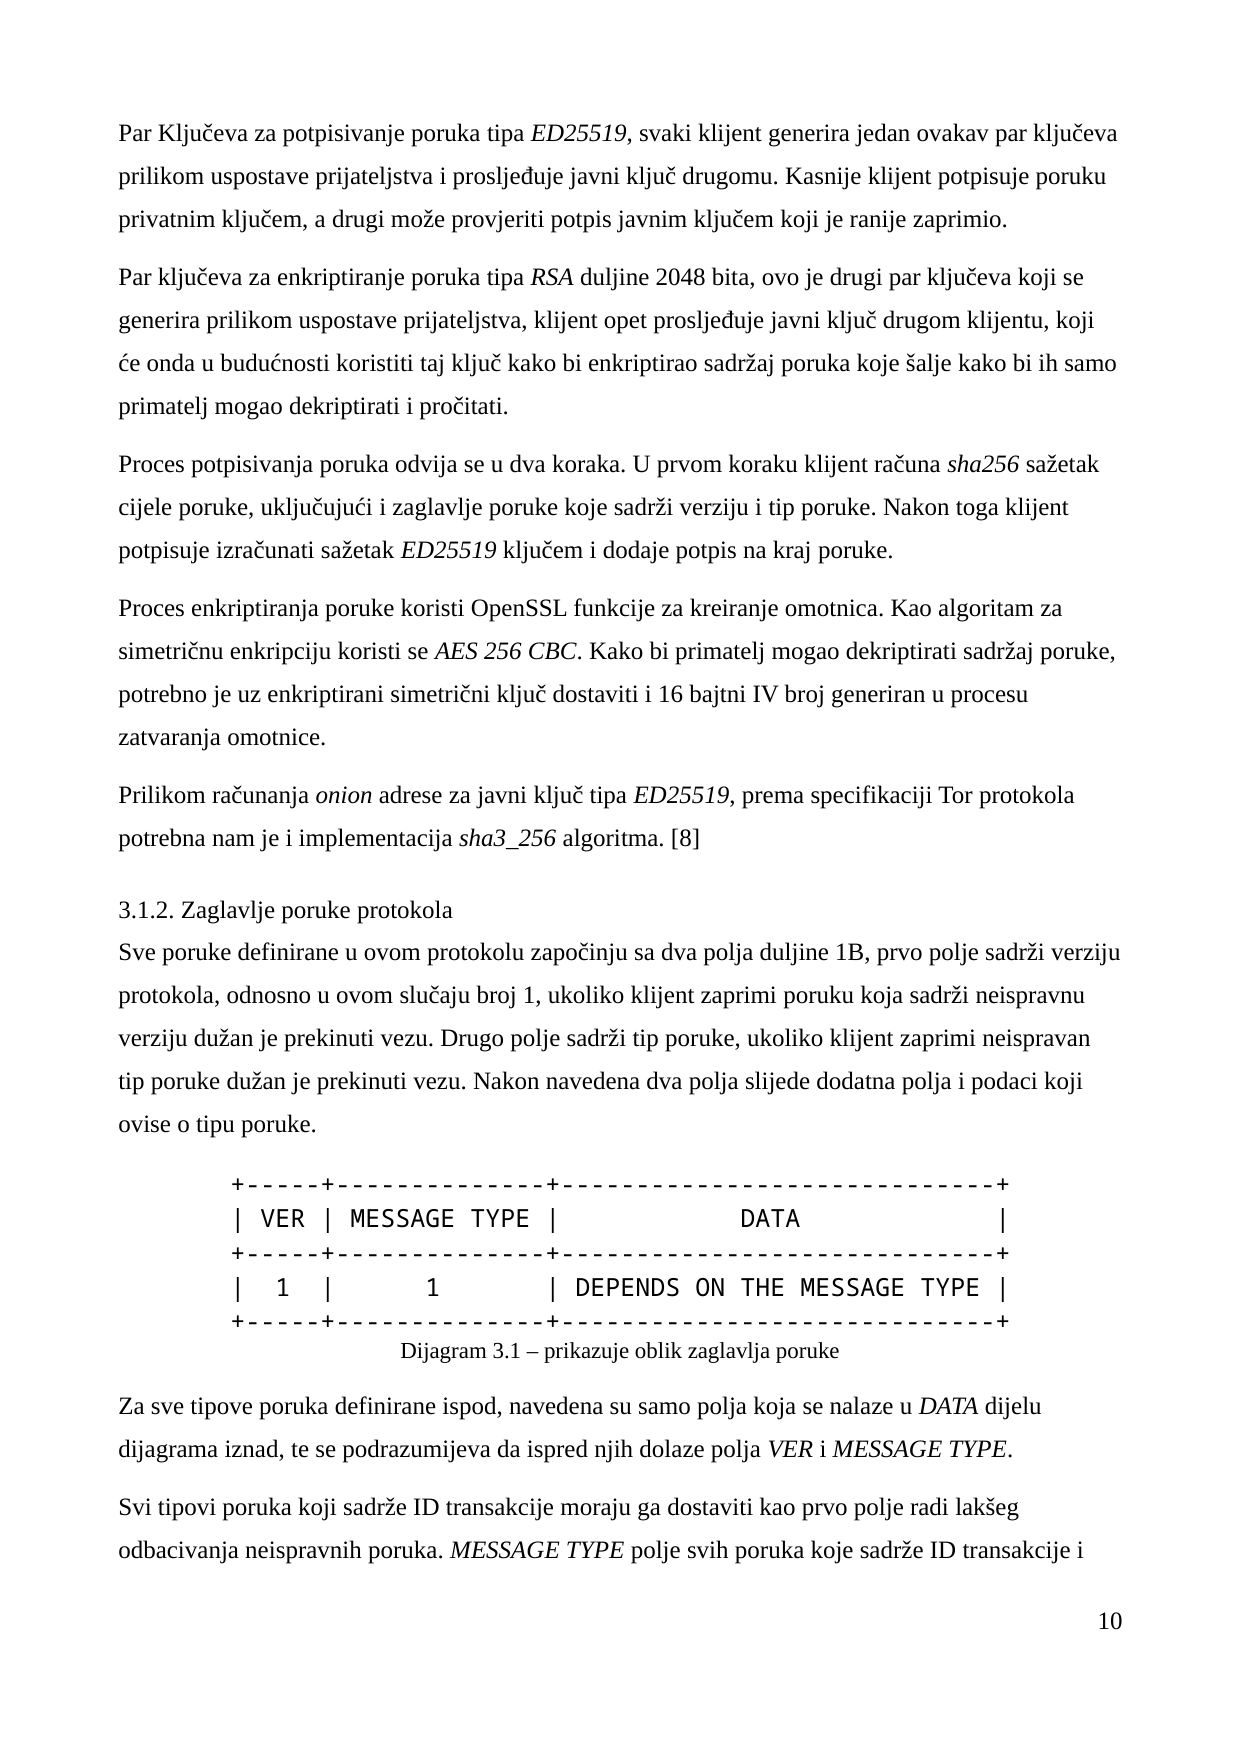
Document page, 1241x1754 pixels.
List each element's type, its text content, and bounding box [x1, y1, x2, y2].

text | 1 | 1 | DEPENDS ON THE MESSAGE TYPE | [118, 1269, 1122, 1303]
text Dijagram 3.1 – prikazuje oblik zaglavlja poruke [118, 1337, 1122, 1364]
text Proces enkriptiranja poruke koristi OpenSSL funkcije za kreiranje omotnica. Kao algoritam za simetričnu enkripciju koristi se AES 256 CBC. Kako bi primatelj mogao dekriptirati sadržaj poruke, potrebno je uz enkriptirani simetrični ključ dostaviti i 16 bajtni IV broj generiran u procesu zatvaranja omotnice. [118, 593, 1122, 751]
text +-----+--------------+-----------------------------+ | VER | MESSAGE TYPE | DATA | [118, 1167, 1122, 1235]
text Par ključeva za enkriptiranje poruka tipa RSA duljine 2048 bita, ovo je drugi par ključeva koji se generira prilikom uspostave prijateljstva, klijent opet prosljeđuje javni ključ drugom klijentu, koji će onda u budućnosti koristiti taj ključ kako bi enkriptirao sadržaj poruka koje šalje kako bi ih samo primatelj mogao dekriptirati i pročitati. [118, 262, 1122, 420]
text +-----+--------------+-----------------------------+ [118, 1235, 1122, 1269]
text Sve poruke definirane u ovom protokolu započinju sa dva polja duljine 1B, prvo polje sadrži verziju protokola, odnosno u ovom slučaju broj 1, ukoliko klijent zaprimi poruku koja sadrži neispravnu verziju dužan je prekinuti vezu. Drugo polje sadrži tip poruke, ukoliko klijent zaprimi neispravan tip poruke dužan je prekinuti vezu. Nakon navedena dva polja slijede dodatna polja i podaci koji ovise o tipu poruke. [118, 937, 1122, 1138]
text Svi tipovi poruka koji sadrže ID transakcije moraju ga dostaviti kao prvo polje radi lakšeg odbacivanja neispravnih poruka. MESSAGE TYPE polje svih poruka koje sadrže ID transakcije i [118, 1492, 1122, 1564]
text Prilikom računanja onion adrese za javni ključ tipa ED25519, prema specifikaciji Tor protokola potrebna nam je i implementacija sha3_256 algoritma. [8] [118, 780, 1122, 852]
text +-----+--------------+-----------------------------+ [118, 1303, 1122, 1337]
text Proces potpisivanja poruka odvija se u dva koraka. U prvom koraku klijent računa sha256 sažetak cijele poruke, uključujući i zaglavlje poruke koje sadrži verziju i tip poruke. Nakon toga klijent potpisuje izračunati sažetak ED25519 ključem i dodaje potpis na kraj poruke. [118, 449, 1122, 564]
subtitle Zaglavlje poruke protokola [118, 896, 1122, 924]
text Par Ključeva za potpisivanje poruka tipa ED25519, svaki klijent generira jedan ovakav par ključeva prilikom uspostave prijateljstva i prosljeđuje javni ključ drugomu. Kasnije klijent potpisuje poruku privatnim ključem, a drugi može provjeriti potpis javnim ključem koji je ranije zaprimio. [118, 118, 1122, 233]
text Za sve tipove poruka definirane ispod, navedena su samo polja koja se nalaze u DATA dijelu dijagrama iznad, te se podrazumijeva da ispred njih dolaze polja VER i MESSAGE TYPE. [118, 1391, 1122, 1463]
